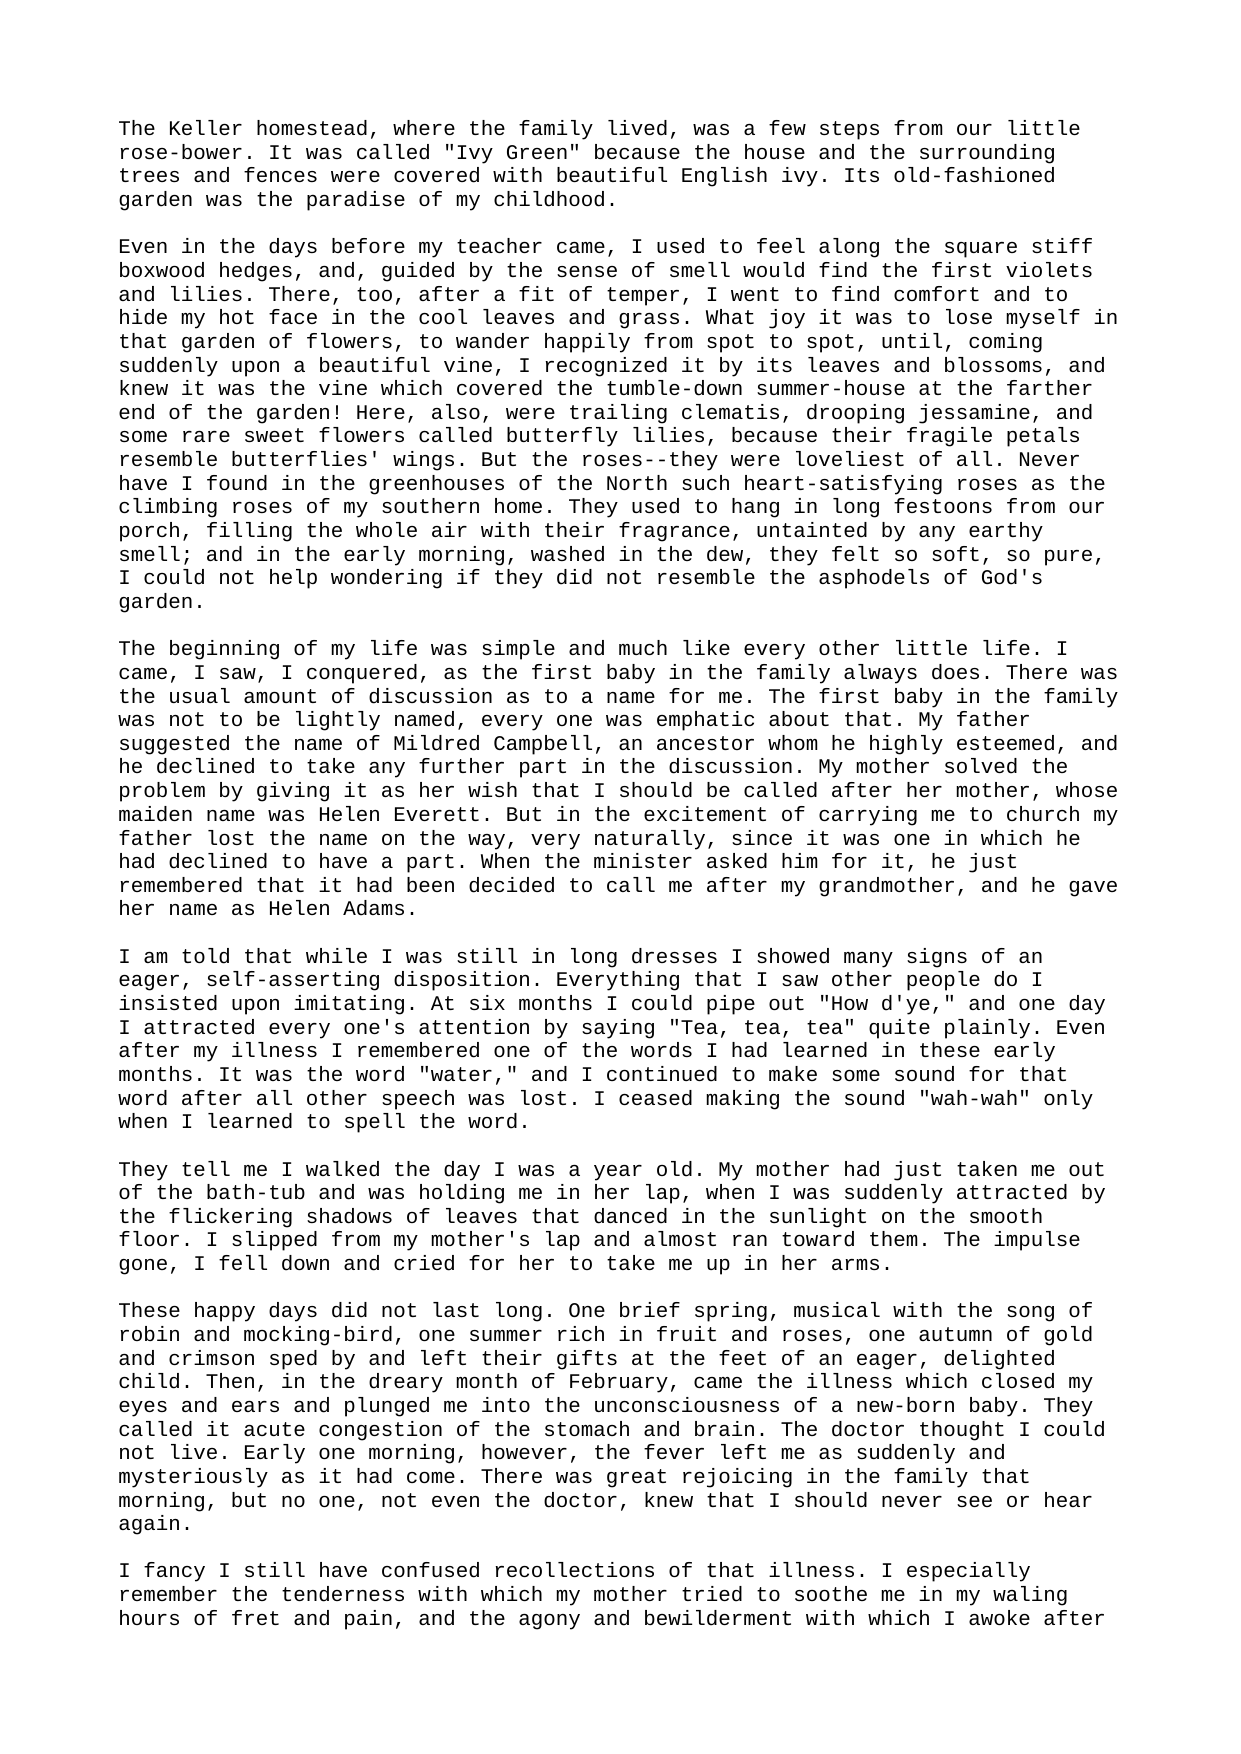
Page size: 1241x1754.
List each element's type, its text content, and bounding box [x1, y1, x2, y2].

text I fancy I still have confused recollections of that illness. I especially remember the tenderness with which my mother tried to soothe me in my waling hours of fret and pain, and the agony and bewilderment with which I awoke after [118, 1561, 1122, 1631]
text The beginning of my life was simple and much like every other little life. I came, I saw, I conquered, as the first baby in the family always does. There was the usual amount of discussion as to a name for me. The first baby in the family was not to be lightly named, every one was emphatic about that. My father suggested the name of Mildred Campbell, an ancestor whom he highly esteemed, and he declined to take any further part in the discussion. My mother solved the problem by giving it as her wish that I should be called after her mother, whose maiden name was Helen Everett. But in the excitement of carrying me to church my father lost the name on the way, very naturally, since it was one in which he had declined to have a part. When the minister asked him for it, he just remembered that it had been decided to call me after my grandmother, and he gave her name as Helen Adams. [118, 638, 1122, 922]
text They tell me I walked the day I was a year old. My mother had just taken me out of the bath-tub and was holding me in her lap, when I was suddenly attracted by the flickering shadows of leaves that danced in the sunlight on the smooth floor. I slipped from my mother's lap and almost ran toward them. The impulse gone, I fell down and cried for her to take me up in her arms. [118, 1158, 1122, 1277]
text The Keller homestead, where the family lived, was a few steps from our little rose-bower. It was called "Ivy Green" because the house and the surrounding trees and fences were covered with beautiful English ivy. Its old-fashioned garden was the paradise of my childhood. [118, 118, 1122, 213]
text These happy days did not last long. One brief spring, musical with the song of robin and mocking-bird, one summer rich in fruit and roses, one autumn of gold and crimson sped by and left their gifts at the feet of an eager, delighted child. Then, in the dreary month of February, came the illness which closed my eyes and ears and plunged me into the unconsciousness of a new-born baby. They called it acute congestion of the stomach and brain. The doctor thought I could not live. Early one morning, however, the fever left me as suddenly and mysteriously as it had come. There was great rejoicing in the family that morning, but no one, not even the doctor, knew that I should never see or hear again. [118, 1300, 1122, 1537]
text Even in the days before my teacher came, I used to feel along the square stiff boxwood hedges, and, guided by the sense of smell would find the first violets and lilies. There, too, after a fit of temper, I went to find comfort and to hide my hot face in the cool leaves and grass. What joy it was to lose myself in that garden of flowers, to wander happily from spot to spot, until, coming suddenly upon a beautiful vine, I recognized it by its leaves and blossoms, and knew it was the vine which covered the tumble-down summer-house at the farther end of the garden! Here, also, were trailing clematis, drooping jessamine, and some rare sweet flowers called butterfly lilies, because their fragile petals resemble butterflies' wings. But the roses--they were loveliest of all. Never have I found in the greenhouses of the North such heart-satisfying roses as the climbing roses of my southern home. They used to hang in long festoons from our porch, filling the whole air with their fragrance, untainted by any earthy smell; and in the early morning, washed in the dew, they felt so soft, so pure, I could not help wondering if they did not resemble the asphodels of God's garden. [118, 236, 1122, 615]
text I am told that while I was still in long dresses I showed many signs of an eager, self-asserting disposition. Everything that I saw other people do I insisted upon imitating. At six months I could pipe out "How d'ye," and one day I attracted every one's attention by saying "Tea, tea, tea" quite plainly. Even after my illness I remembered one of the words I had learned in these early months. It was the word "water," and I continued to make some sound for that word after all other speech was lost. I ceased making the sound "wah-wah" only when I learned to spell the word. [118, 946, 1122, 1135]
